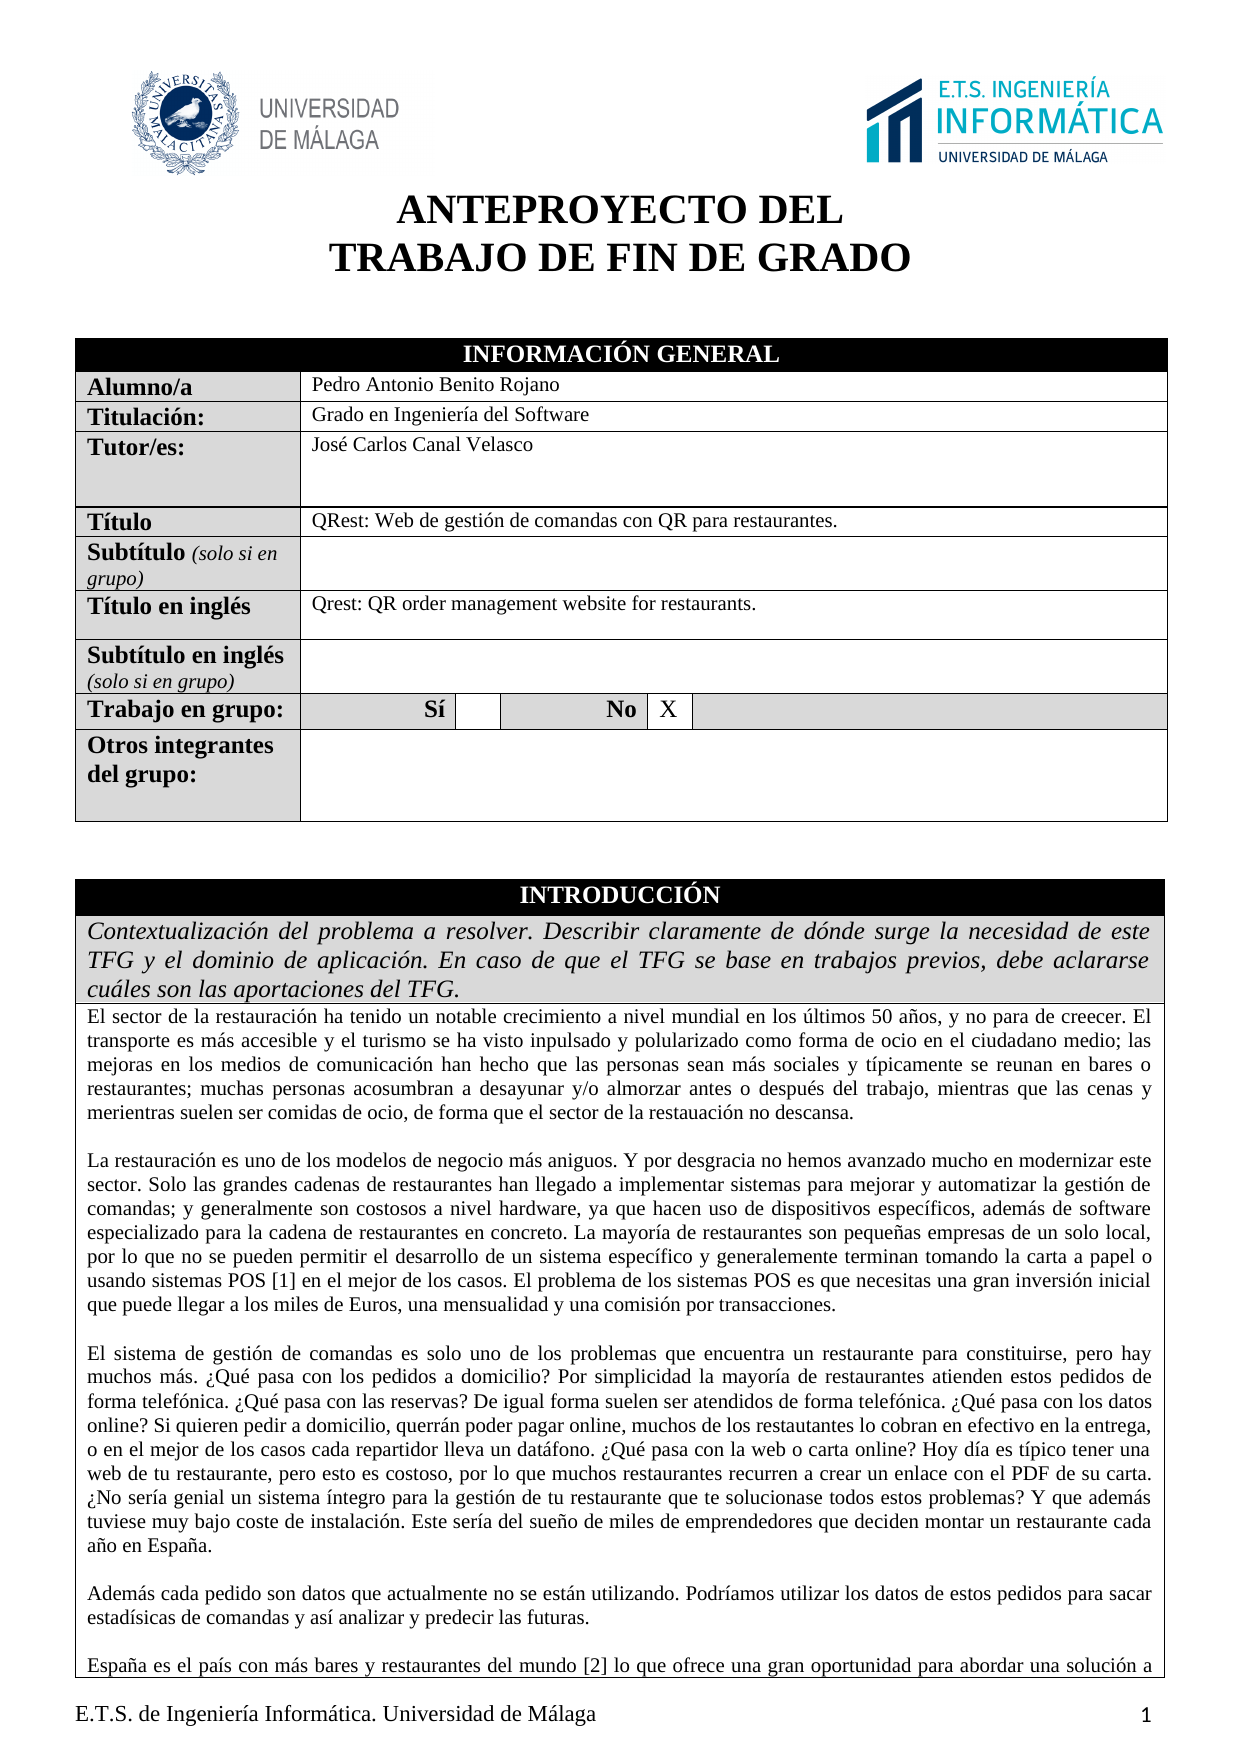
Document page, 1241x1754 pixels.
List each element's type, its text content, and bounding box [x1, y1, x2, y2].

table_cell QRest: Web de gestión de comandas con QR para restaurantes. [301, 508, 1167, 536]
table_cell [301, 640, 1167, 693]
table_cell Otros integrantes del grupo: [76, 730, 300, 821]
table_cell Título en inglés [76, 591, 300, 639]
table_cell X [648, 694, 692, 729]
table_cell Subtítulo en inglés (solo si en grupo) [76, 640, 300, 693]
table_cell Alumno/a [76, 372, 300, 401]
text ANTEPROYECTO DEL [75, 184, 1165, 232]
table_cell [301, 730, 1167, 821]
table_cell Titulación: [76, 402, 300, 431]
table_cell El sector de la restauración ha tenido un notable crecimiento a nivel mundial en los últimos 50 años, y no para de creecer. El transporte es más accesible y el turismo se ha visto inpulsado y polularizado como forma de ocio en el ciudadano medio; las mejoras en los medios de comunicación han hecho que las personas sean más sociales y típicamente se reunan en bares o restaurantes; muchas personas acosumbran a desayunar y/o almorzar antes o después del trabajo, mientras que las cenas y merientras suelen ser comidas de ocio, de forma que el sector de la restauación no descansa. La restauración es uno de los modelos de negocio más aniguos. Y por desgracia no hemos avanzado mucho en modernizar este sector. Solo las grandes cadenas de restaurantes han llegado a implementar sistemas para mejorar y automatizar la gestión de comandas; y generalmente son costosos a nivel hardware, ya que hacen uso de dispositivos específicos, además de software especializado para la cadena de restaurantes en concreto. La mayoría de restaurantes son pequeñas empresas de un solo local, por lo que no se pueden permitir el desarrollo de un sistema específico y generalemente terminan tomando la carta a papel o usando sistemas POS [1] en el mejor de los casos. El problema de los sistemas POS es que necesitas una gran inversión inicial que puede llegar a los miles de Euros, una mensualidad y una comisión por transacciones. El sistema de gestión de comandas es solo uno de los problemas que encuentra un restaurante para constituirse, pero hay muchos más. ¿Qué pasa con los pedidos a domicilio? Por simplicidad la mayoría de restaurantes atienden estos pedidos de forma telefónica. ¿Qué pasa con las reservas? De igual forma suelen ser atendidos de forma telefónica. ¿Qué pasa con los datos online? Si quieren pedir a domicilio, querrán poder pagar online, muchos de los restautantes lo cobran en efectivo en la entrega, o en el mejor de los casos cada repartidor lleva un datáfono. ¿Qué pasa con la web o carta online? Hoy día es típico tener una web de tu restaurante, pero esto es costoso, por lo que muchos restaurantes recurren a crear un enlace con el PDF de su carta. ¿No sería genial un sistema íntegro para la gestión de tu restaurante que te solucionase todos estos problemas? Y que además tuviese muy bajo coste de instalación. Este sería del sueño de miles de emprendedores que deciden montar un restaurante cada año en España. Además cada pedido son datos que actualmente no se están utilizando. Podríamos utilizar los datos de estos pedidos para sacar estadísicas de comandas y así analizar y predecir las futuras. España es el país con más bares y restaurantes del mundo [2] lo que ofrece una gran oportunidad para abordar una solución a [76, 1004, 1164, 1677]
table_cell [693, 694, 1167, 729]
table_cell Tutor/es: [76, 432, 300, 506]
picture [864, 75, 1167, 164]
table_header INFORMACIÓN GENERAL [76, 339, 1167, 371]
table_cell Contextualización del problema a resolver. Describir claramente de dónde surge la necesidad de este TFG y el dominio de aplicación. En caso de que el TFG se base en trabajos previos, debe aclararse cuáles son las aportaciones del TFG. [76, 916, 1164, 1002]
table_cell Grado en Ingeniería del Software [301, 402, 1167, 431]
table_cell [301, 537, 1167, 590]
text TRABAJO DE FIN DE GRADO [75, 232, 1165, 280]
table_cell Subtítulo (solo si en grupo) [76, 537, 300, 590]
table_cell Pedro Antonio Benito Rojano [301, 372, 1167, 401]
table_cell Qrest: QR order management website for restaurants. [301, 591, 1167, 639]
picture [131, 70, 436, 176]
table_header INTRODUCCIÓN [76, 880, 1164, 915]
table_cell Trabajo en grupo: [76, 694, 300, 729]
table_cell Sí [301, 694, 455, 729]
table_cell Título [76, 508, 300, 536]
table_cell [456, 694, 500, 729]
table_cell José Carlos Canal Velasco [301, 432, 1167, 506]
table_cell No [501, 694, 647, 729]
